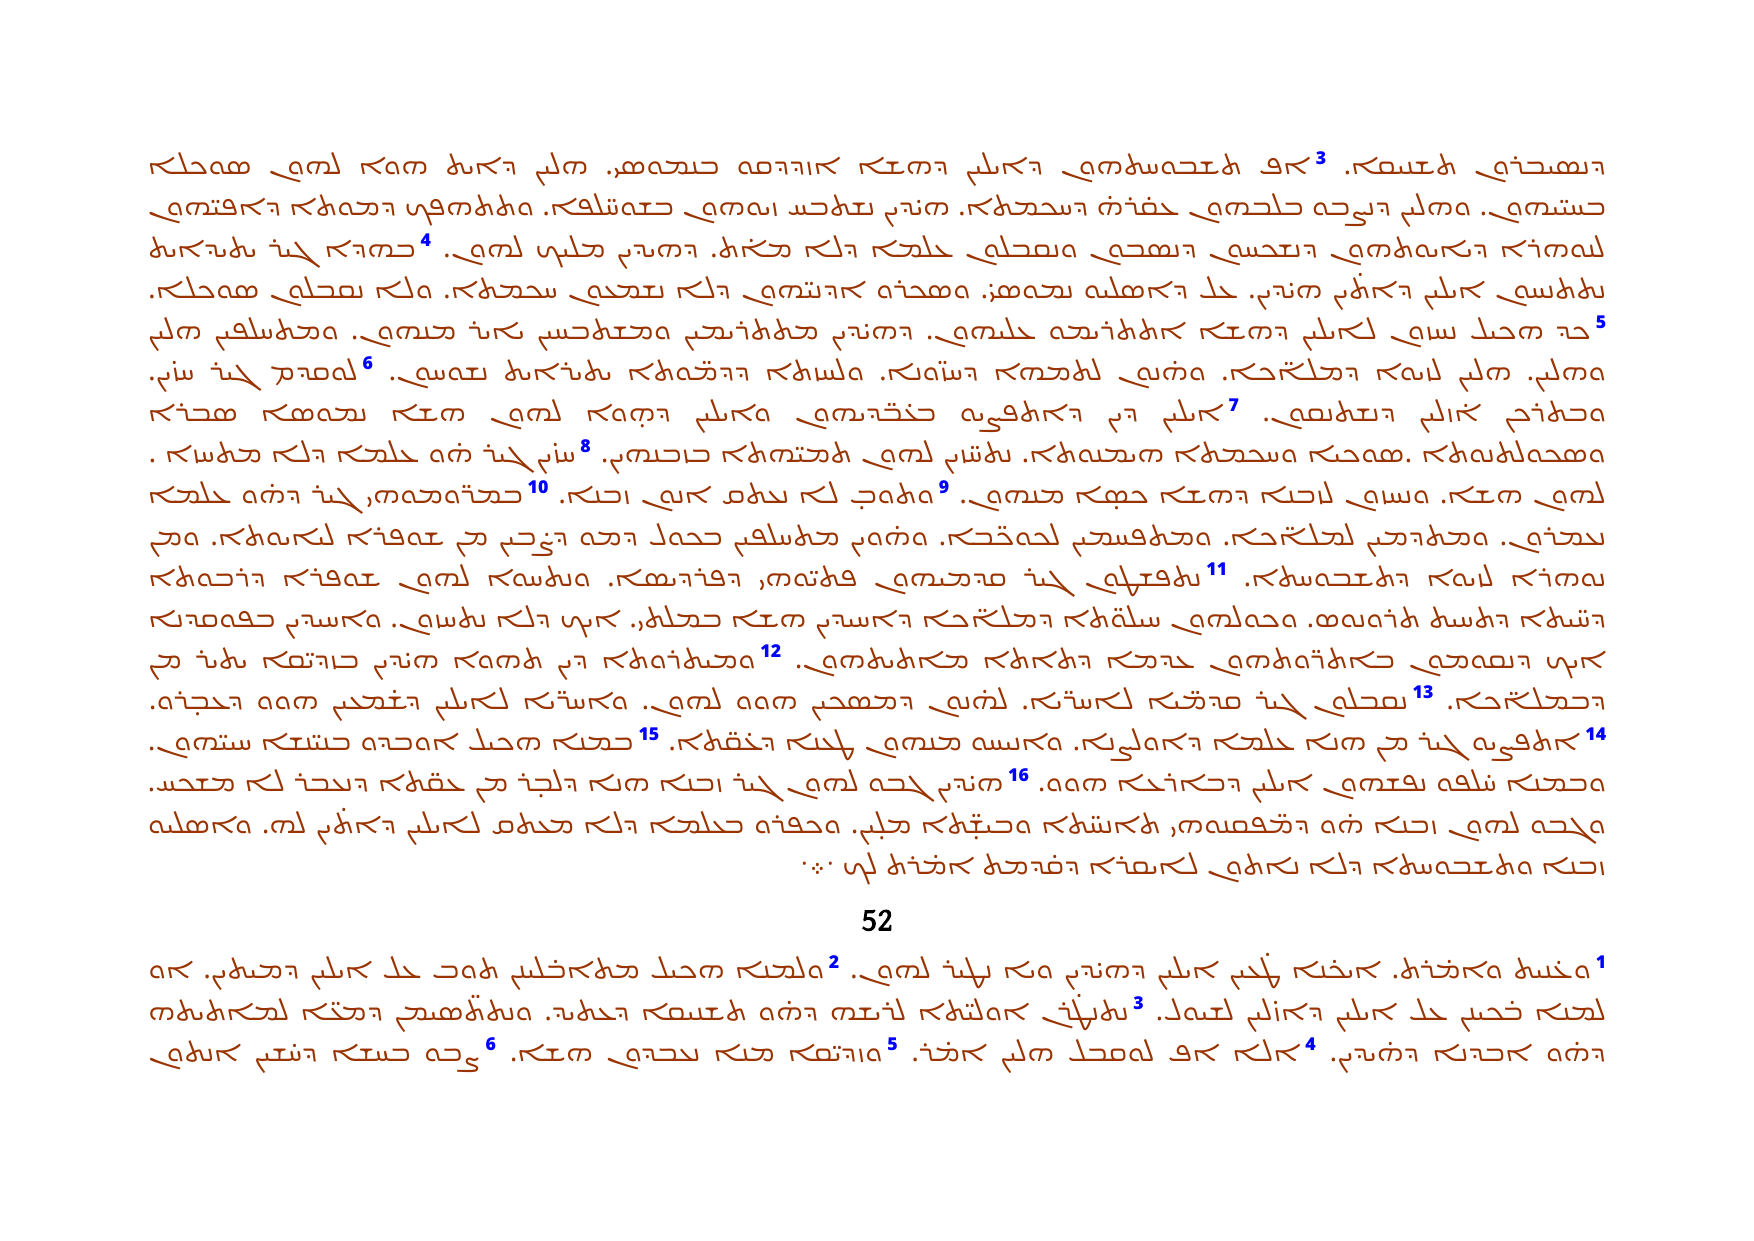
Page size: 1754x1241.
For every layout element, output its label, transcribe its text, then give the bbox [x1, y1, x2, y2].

text 1 ܘܥ̇ܢܝܬ ܘܐܡ̇ܪܬ. ܐܝܟ̇ܢܐ ܛ̇ܥܝܢ ܐܝܠܝܢ ܕܗܝ̇ܕܝܢ ܘܝܐ ܢܛܝܪ ܠܗܘܢ. 2 ܘܠܡܢܐ ܗܟܝܠ ܡܬܐܒ̇ܠܝܢܢ ܬܘܒ ܥܠ ܐܝܠܝܢ ܕܡܝܬܝܢ. ܐܘ ܠܡܢܐ ܒ̇ܟܝܢܢ ܥܠ ܐܝܠܝܢ ܕܐܙ̇ܠܝܢ ܠܫܝܘܠ. 3 ܢܬܢܛ̇ܪܢ ܐܘܠܝ̈ܬܐ ܠܪܝܫܗ ܕܗ̇ܘ ܬܫܢܝܩܐ ܕܥܬܝܕ. ܘܢܬܬ̈ܣܝܡܢ ܕܡܥ̈ܐ ܠܡܐܬܝܬܗ ܕܗ̇ܘ ܐܒܕܢܐ ܕܗ̇ܝܕܝܢ. 4 ܐܠܐ ܐܦ ܠܘܩܒܠ ܗܠܝܢ ܐܡ̇ܪ. 5 ܘܙܕܝ̈ܩܐ ܡܢܐ ܢܥܒܕܘܢ ܗܫܐ. 6 ܨܒܘ ܒܚܫܐ ܕܚ̇ܫܝܢ ܐܢܬܘܢ [148, 952, 1606, 1075]
text 52 [148, 901, 1606, 939]
text 1 ܘܢܗܘܐ ܡܢ ܒܬܪ ܕܥܒ̇ܪ ܗ̇ܘ ܝܘܡܐ ܕܩܝ̇ܡ. ܗ̇ܝܕܝܢ ܡܢ ܒܬܪ ܟܢ ܡܬܚܠܦܐ ܪܡܘܬܗܘܢ ܕܐܝܠܝܢ ܕܡܬܚܝܒܝܢ. ܐܦ ܬܫܒܘܚܬܗܘܢ ܕܐܝܠܝܢ ܕܡܙܕܕܩܝܢ. 2 ܡܬܥܒܕܐ ܓܝܪ ܕܡܘܬܗܘܢ ܕܐܝܠܝܢ ܕܗܫܐ ܡܪܫܥܝܢ ܒܝܫ ܡܢ ܡܐ ܕܐܝܬܝܗ̇. ܐܝܟ ܕܢܣܝܒܪܘܢ ܬܫܢܝܩܐ. 3 ܐܦ ܬܫܒܘܚܬܗܘܢ ܕܐܝܠܝܢ ܕܗܫܐ ܐܙܕܕܩܘ ܒܢܡܘܣܝ. ܗܠܝܢ ܕܐܝܬ ܗܘܐ ܠܗܘܢ ܣܘܟܠܐ ܒܚܝ̈ܝܗܘܢ. ܘܗܠܝܢ ܕܢܨܒܘ ܒܠܒܗܘܢ ܥܩ̇ܪܗ̇ ܕܚܟܡܬܐ. ܗܝ̇ܕܝܢ ܢܫܬܒܚ ܙܝܘܗܘܢ ܒܫܘܚ̈ܠܦܐ. ܘܬܬܗܦܟ ܕܡܘܬܐ ܕܐܦܝ̈ܗܘܢ ܠܢܘܗܪܐ ܕܝܐܝܘܬܗܘܢ ܕܢܫܟܚܘܢ ܕܢܣܒܘܢ ܘܢܩܒܠܘܢ ܥܠܡܐ ܕܠܐ ܡܐ̇ܬ. ܕܗܝܕܝܢ ܡܠܝܟ ܠܗܘܢ. 4 ܒܗܕܐ ܓܝܪ ܝܬܝܕܐܝܬ ܢܬܬܢܚܘܢ ܐܝܠܝܢ ܕܐܬ̇ܝܢ ܗܝ̇ܕܝܢ. ܥܠ ܕܐܣܠܝܘ ܢܡܘܣܝ̇. ܘܣܟܪܘ ܐܕܢܝ̈ܗܘܢ ܕܠܐ ܢܫܡܥܘܢ ܚܟܡܬܐ. ܘܠܐ ܢܩܒܠܘܢ ܣܘܟܠܐ. 5 ܟܕ ܗܟܝܠ ܢܚܙܘܢ ܠܐܝܠܝܢ ܕܗܫܐ ܐܬܬܪܝܡܘ ܥܠܝܗܘܢ. ܕܗܝ̇ܕܝܢ ܡܬܬܪܝܡܝܢ ܘܡܫܬܒܚܝܢ ܝܐܝܪ ܡܢܗܘܢ. ܘܡܬܚܠܦܝܢ ܗܠܝܢ ܘܗܠܝܢ. ܗܠܝܢ ܠܙܝܘܐ ܕܡܠܐ̈ܟܐ. ܘܗ̇ܢܘܢ ܠܬܡܗܐ ܕܚܙ̈ܘܢܐ. ܘܠܚܙܬܐ ܕܕܡ̈ܘܬܐ ܝܬܝܪܐܝܬ ܢܫܘܚܘܢ. 6 ܠܘܩܕܡ ܓܝܪ ܚܙ̇ܝܢ. ܘܒܬܪܟܢ ܐ̇ܙܠܝܢ ܕܢܫܬܢܩܘܢ. 7 ܐܝܠܝܢ ܕܝܢ ܕܐܬܦܨܝܘ ܒܥ̇ܒ̈ܕܝܗܘܢ ܘܐܝܠܝܢ ܕܗ̣ܘܐ ܠܗܘܢ ܗܫܐ ܢܡܘܣܐ ܣܒܪܐ ܘܣܟܘܠܬܢܘܬܐ .ܣܘܟܝܐ ܘܚܟܡܬܐ ܗܝܡܢܘܬܐ. ܢܬܚ̈ܙܝܢ ܠܗܘܢ ܬܡܝ̈ܗܬܐ ܒܙܒܢܗܝܢ. 8 ܚܙ̇ܝܢ ܓܝܪ ܗ̇ܘ ܥܠܡܐ ܕܠܐ ܡܬܚܙܐ . ܠܗܘܢ ܗܫܐ. ܘܢܚܙܘܢ ܠܙܒܢܐ ܕܗܫܐ ܟܣ̣ܐ ܡܢܗܘܢ. 9 ܘܬܘܒ̣ ܠܐ ܢܥܬܩ ܐܢܘܢ ܙܒܢܐ. 10 ܒܡܖ̈ܘܡܘܗܝ ܓܝܪ ܕܗ̇ܘ ܥܠܡܐ ܢܥܡܪܘܢ. ܘܡܬܕܡܝܢ ܠܡܠܐ̈ܟܐ. ܘܡܬܦܚܡܝܢ ܠܟܘܟ̈ܒܐ. ܘܗ̇ܘܝܢ ܡܬܚܠܦܝܢ ܒܟܘܠ ܕܡܘ ܕܨ̇ܒܝܢ ܡܢ ܫܘܦܪܐ ܠܝܐܝܘܬܐ. ܘܡܢ ܢܘܗܪܐ ܠܙܝܘܐ ܕܬܫܒܘܚܬܐ. 11 ܢܬܦܫܛܘܢ ܓܝܪ ܩܕܡܝܗܘܢ ܦܬܝ̈ܘܗܝ ܕܦܪܕܝܣܐ. ܘܢܬܚܘܐ ܠܗܘܢ ܫܘܦܪܐ ܕܪܒܘܬܐ ܕܚ̈ܝܬܐ ܕܬܚܝܬ ܬܪܘܢܘܣ. ܘܟܘܠܗܘܢ ܚܝܠܘ̈ܬܐ ܕܡܠܐ̈ܟܐ ܕܐܚܝܕܝܢ ܗܫܐ ܒܡܠܬܝ. ܐܝܟ ܕܠܐ ܢܬܚܙܘܢ. ܘܐܚܝܕܝܢ ܒܦܘܩܕܢܐ ܐܝܟ ܕܢܩܘܡܘܢ ܒܐܬܖ̈ܘܬܗܘܢ ܥܕܡܐ ܕܬܐܬܐ ܡܐܬܝܬܗܘܢ. 12 ܘܡܝܬܪܘܬܐ ܕܝܢ ܬܗܘܐ ܗܝ̇ܕܝܢ ܒܙܕܝ̈ܩܐ ܝܬܝܪ ܡܢ ܕܒܡܠܐ̈ܟܐ. 13 ܢܩܒܠܘܢ ܓܝܪ ܩܕܡ̈ܝܐ ܠܐܚܖ̈ܝܐ. ܠܗ̇ܢܘܢ ܕܡܣܟܝܢ ܗܘܘ ܠܗܘܢ. ܘܐܚܖ̈ܝܐ ܠܐܝܠܝܢ ܕܫ̇ܡܥܝܢ ܗܘܘ ܕܥܒ̣ܪܘ. 14 ܐܬܦܨܝܘ ܓܝܪ ܡܢ ܗܢܐ ܥܠܡܐ ܕܐܘܠܨܢܐ. ܘܐܢܝܚܘ ܡܢܗܘܢ ܛܥܢܐ ܕܥ̇ܩ̈ܬܐ. 15 ܒܡܢܐ ܗܟܝܠ ܐܘܒܕܘ ܒܢܝ̈ܢܫܐ ܚܝܝ̈ܗܘܢ. ܘܒܡܢܐ ܚ̇ܠܦܘ ܢܦܫܗܘܢ ܐܝܠܝܢ ܕܒܐܪܥܐ ܗܘܘ. 16 ܗܝ̇ܕܝܢ ܓܒܘ ܠܗܘܢ ܓܝܪ ܙܒܢܐ ܗܢܐ ܕܠܒ̣ܪ ܡܢ ܥܩ̈ܬܐ ܕܢܥܒܪ ܠܐ ܡܫܟܚ. ܘܓܒܘ ܠܗܘܢ ܙܒܢܐ ܗ̇ܘ ܕܡ̈ܦܩܢܘܗܝ ܬܐܢܚ̈ܬܐ ܘܒܝܫ̣̈ܬܐ ܡܠ̣ܝܢ. ܘܟܦܪܘ ܒܥܠܡܐ ܕܠܐ ܡܥܬܩ ܠܐܝܠܝܢ ܕܐܬ̇ܝܢ ܠܗ. ܘܐܣܠܝܘ ܙܒܢܐ ܘܬܫܒܘܚܬܐ ܕܠܐ ܢܐܬܘܢ ܠܐܝܩܪܐ ܕܩ̇ܕܡܬ ܐܡ̇ܪܬ ܠܟ ܁܀܁ [148, 148, 1606, 888]
